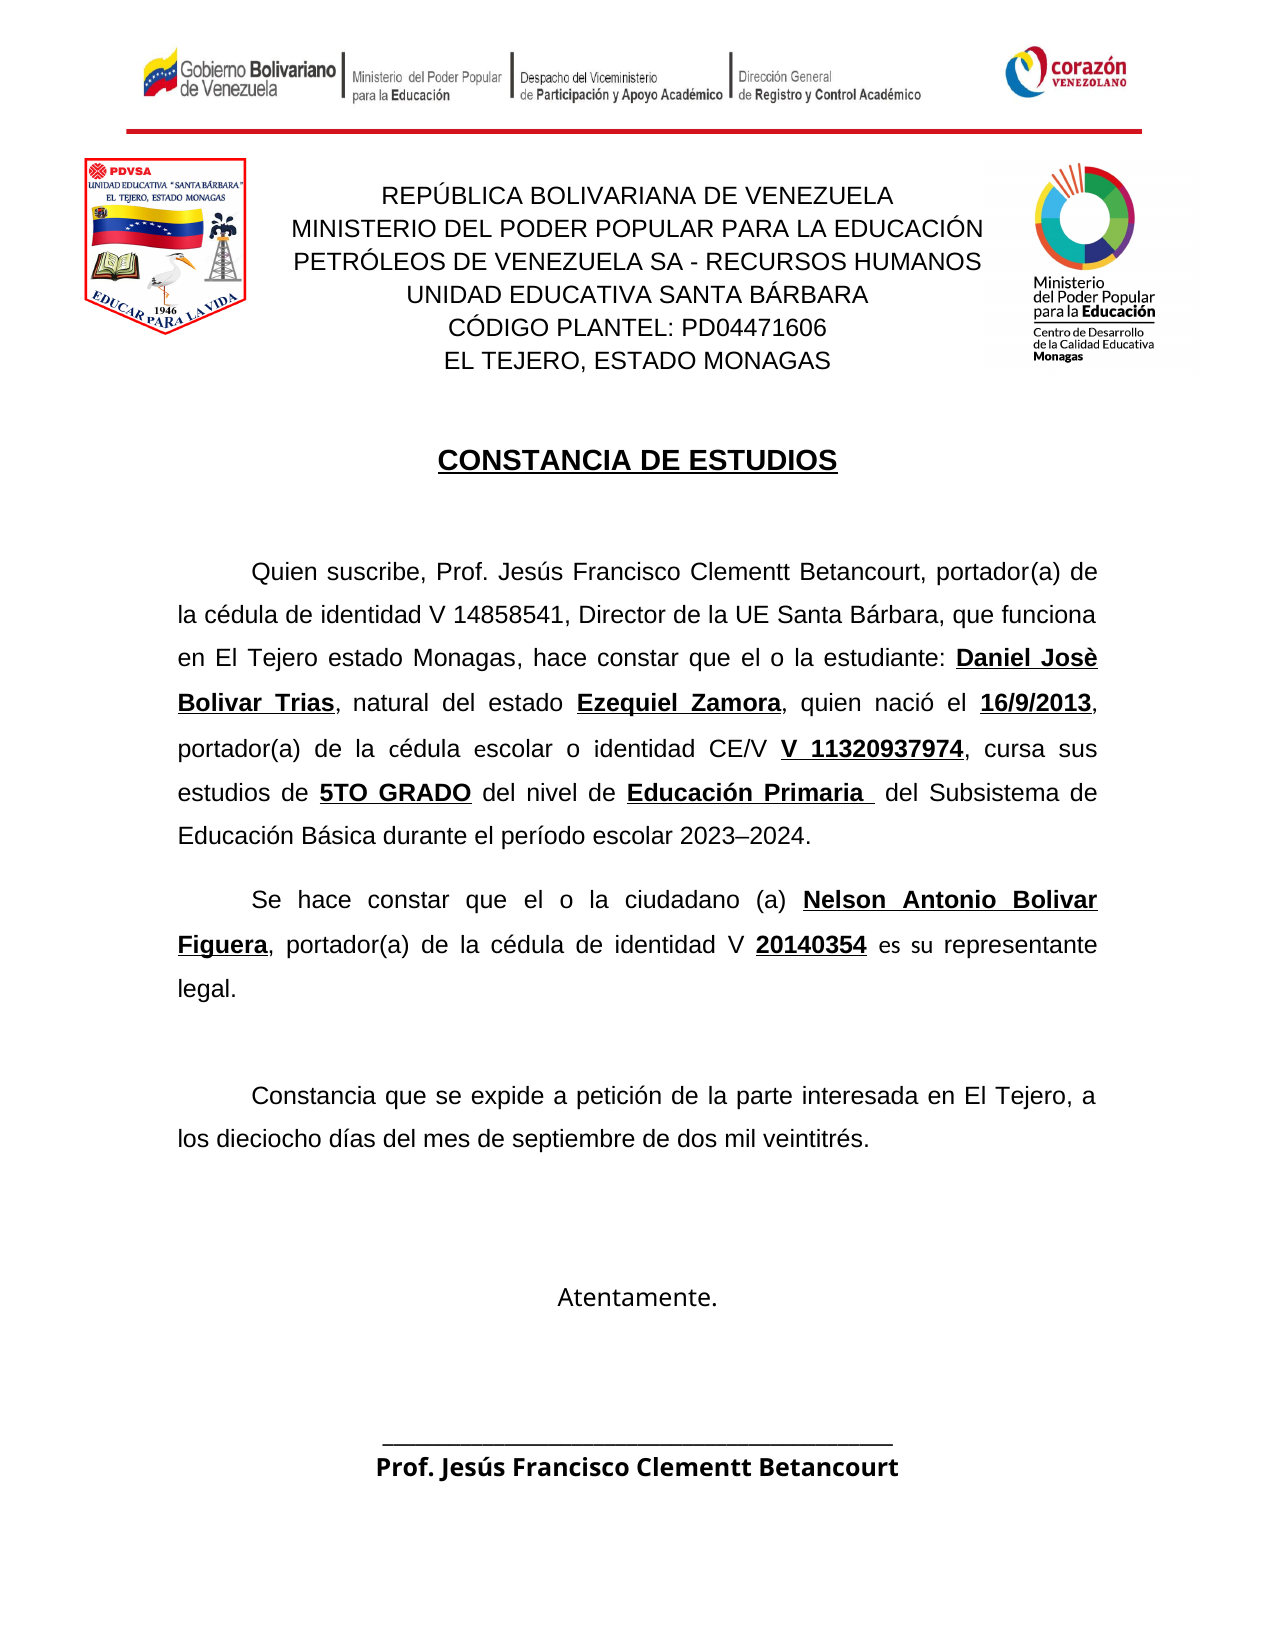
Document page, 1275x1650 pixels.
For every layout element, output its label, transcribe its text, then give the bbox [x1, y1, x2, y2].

picture [79, 158, 252, 335]
text Quien suscribe, Prof. Jesús Francisco Clementt Betancourt, portador(a) de la cédula de identidad V 14858541, Director de la UE Santa Bárbara, que funciona en El Tejero estado Monagas, hace constar que el o la estudiante: Daniel Josè Bolivar Trias, natural del estado Ezequiel Zamora, quien nació el 16/9/2013, portador(a) de la cédula escolar o identidad CE/V V 11320937974, cursa sus estudios de 5TO GRADO del nivel de Educación Primaria del Subsistema de Educación Básica durante el período escolar 2023–2024. [177, 557, 1098, 849]
text UNIDAD EDUCATIVA SANTA BÁRBARA [252, 280, 978, 308]
subtitle CONSTANCIA DE ESTUDIOS [177, 443, 1098, 476]
text Se hace constar que el o la ciudadano (a) Nelson Antonio Bolivar Figuera, portador(a) de la cédula de identidad V 20140354 es su representante legal. [177, 885, 1098, 1002]
text CÓDIGO PLANTEL: PD04471606 [177, 313, 978, 341]
text ______________________________________________ [177, 1416, 1098, 1450]
subtitle PETRÓLEOS DE VENEZUELA SA - RECURSOS HUMANOS [252, 247, 978, 275]
text Constancia que se expide a petición de la parte interesada en El Tejero, a los dieciocho días del mes de septiembre de dos mil veintitrés. [177, 1081, 1098, 1153]
text EL TEJERO, ESTADO MONAGAS [177, 346, 978, 374]
subtitle REPÚBLICA BOLIVARIANA DE VENEZUELA [252, 181, 978, 209]
text Atentamente. [177, 1279, 1098, 1313]
subtitle MINISTERIO DEL PODER POPULAR PARA LA EDUCACIÓN [252, 214, 978, 242]
picture [126, 11, 1142, 134]
picture [978, 153, 1200, 377]
text Prof. Jesús Francisco Clementt Betancourt [177, 1450, 1098, 1484]
